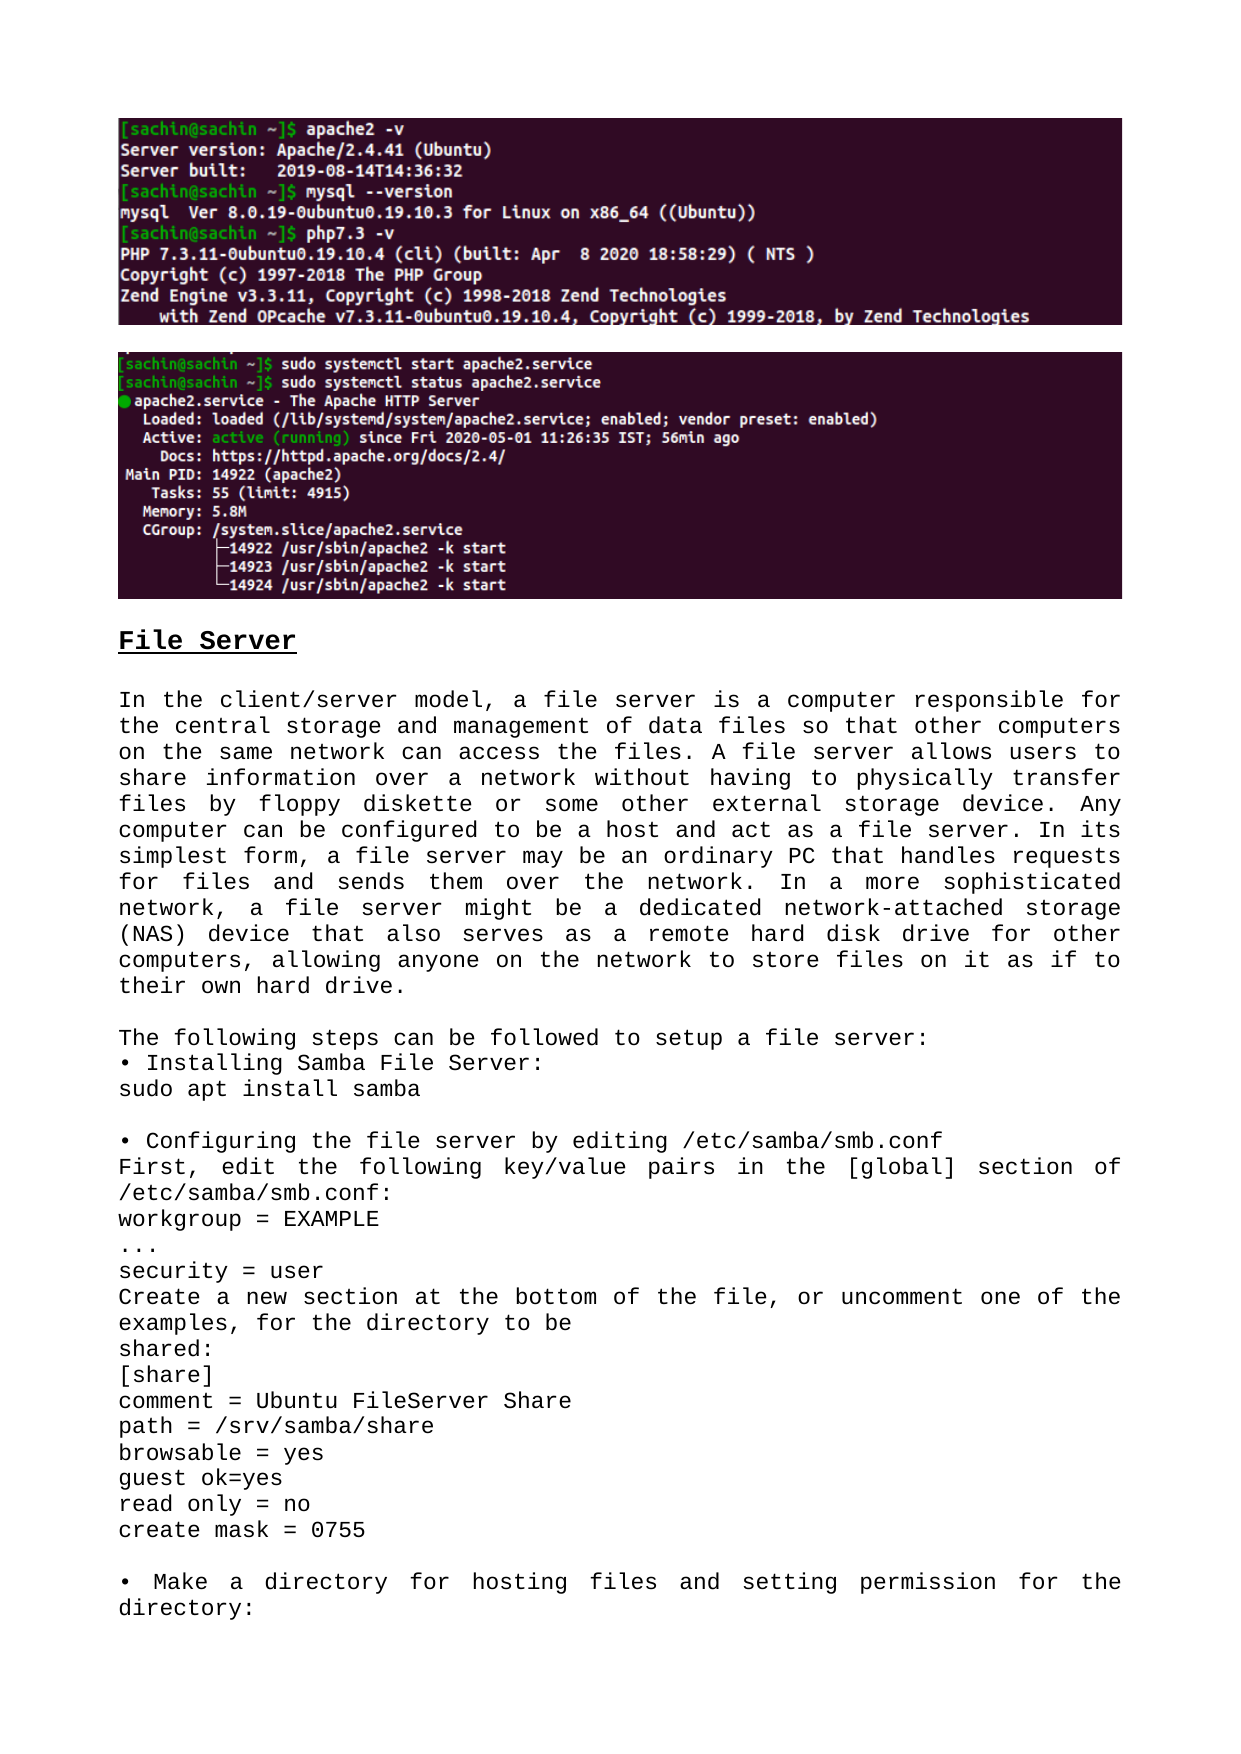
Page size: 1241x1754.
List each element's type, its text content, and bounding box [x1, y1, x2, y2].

text Create a new section at the bottom of the file, or uncomment one of the examples, for the directory to be [118, 1285, 1122, 1337]
text shared: [118, 1337, 1122, 1363]
text comment = Ubuntu FileServer Share [118, 1389, 1122, 1415]
text security = user [118, 1259, 1122, 1285]
picture [118, 118, 1123, 325]
text ... [118, 1233, 1122, 1259]
text In the client/server model, a file server is a computer responsible for the central storage and management of data files so that other computers on the same network can access the files. A file server allows users to share information over a network without having to physically transfer files by floppy diskette or some other external storage device. Any computer can be configured to be a host and act as a file server. In its simplest form, a file server may be an ordinary PC that handles requests for files and sends them over the network. In a more sophisticated network, a file server might be a dedicated network-attached storage (NAS) device that also serves as a remote hard disk drive for other computers, allowing anyone on the network to store files on it as if to their own hard drive. [118, 689, 1122, 1000]
text guest ok=yes [118, 1467, 1122, 1493]
text • Configuring the file server by editing /etc/samba/smb.conf [118, 1129, 1122, 1156]
text The following steps can be followed to setup a file server: [118, 1026, 1122, 1052]
text [share] [118, 1363, 1122, 1389]
text path = /srv/samba/share [118, 1415, 1122, 1441]
text workgroup = EXAMPLE [118, 1207, 1122, 1233]
text File Server [118, 627, 1122, 658]
text • Installing Samba File Server: [118, 1052, 1122, 1078]
text First, edit the following key/value pairs in the [global] section of /etc/samba/smb.conf: [118, 1156, 1122, 1207]
text browsable = yes [118, 1441, 1122, 1467]
text read only = no [118, 1493, 1122, 1519]
picture [118, 352, 1123, 599]
text create mask = 0755 [118, 1519, 1122, 1544]
text • Make a directory for hosting files and setting permission for the directory: [118, 1571, 1122, 1622]
text sudo apt install samba [118, 1078, 1122, 1104]
